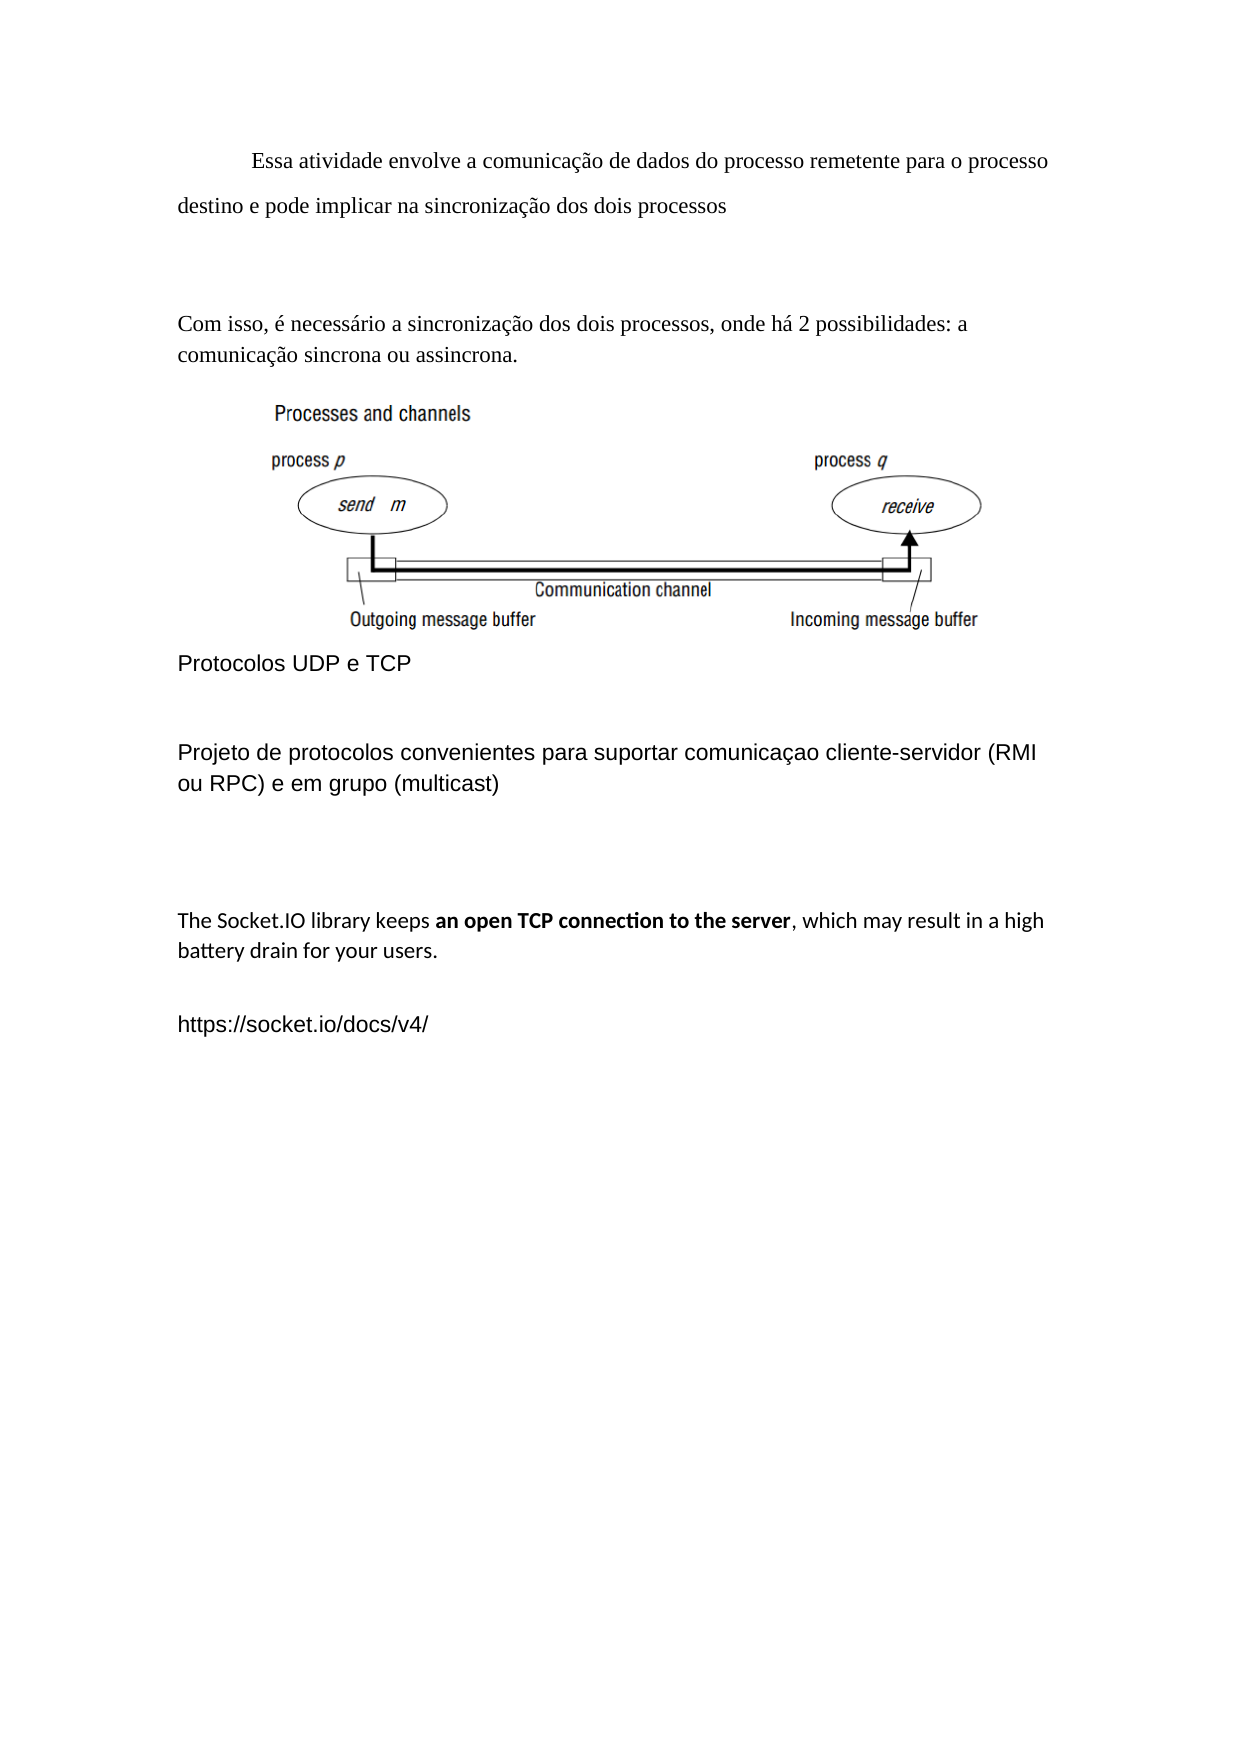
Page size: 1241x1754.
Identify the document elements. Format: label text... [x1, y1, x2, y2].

text Protocolos UDP e TCP [177, 556, 1063, 676]
text Essa atividade envolve a comunicação de dados do processo remetente para o processo [177, 148, 1063, 174]
text destino e pode implicar na sincronização dos dois processos [177, 192, 1063, 219]
text Com isso, é necessário a sincronização dos dois processos, onde há 2 possibilidades: a comunicação sincrona ou assincrona. [177, 310, 1063, 367]
text The Socket.IO library keeps an open TCP connection to the server, which may result in a high battery drain for your users. [177, 906, 1063, 964]
text Projeto de protocolos convenientes para suportar comunicaçao cliente-servidor (RMI ou RPC) e em grupo (multicast) [177, 739, 1063, 796]
text https://socket.io/docs/v4/ [177, 1011, 1063, 1037]
picture [246, 385, 994, 645]
